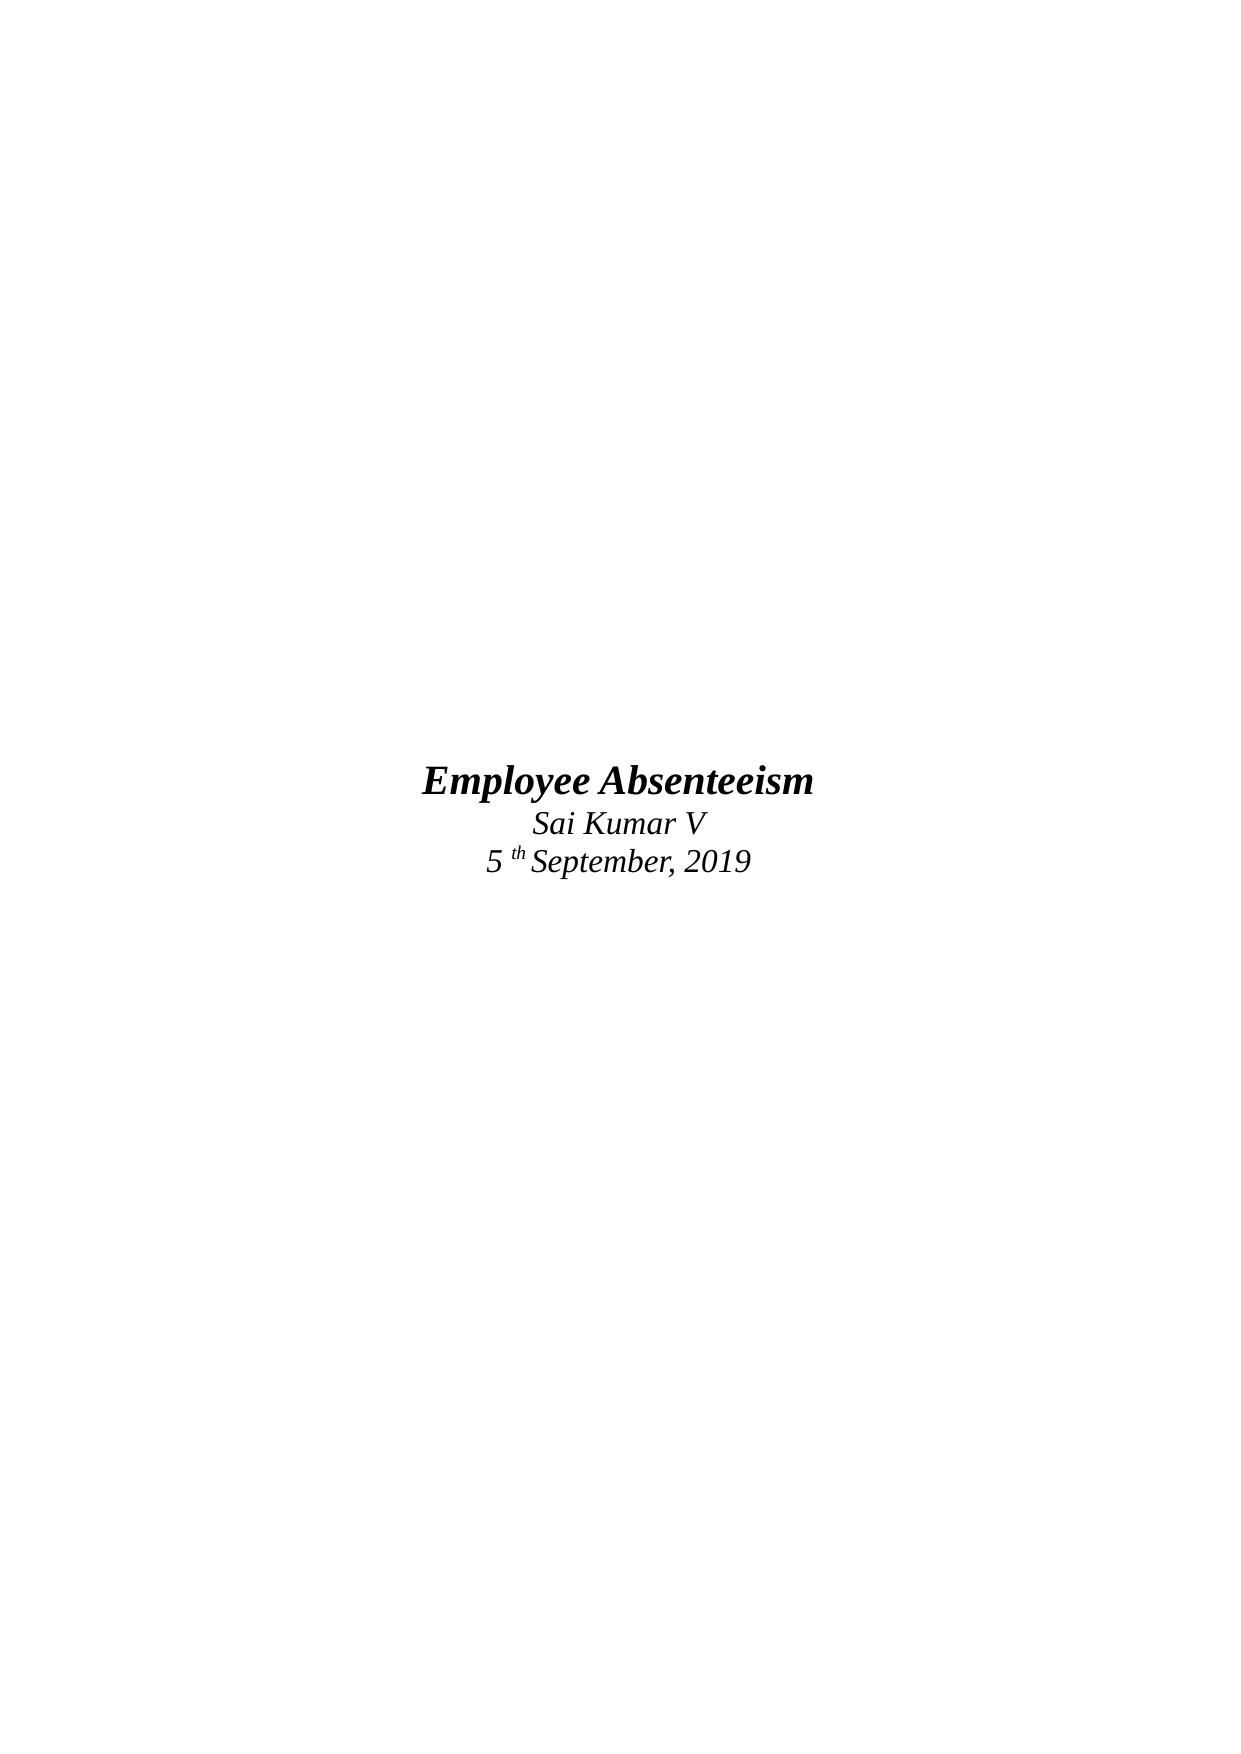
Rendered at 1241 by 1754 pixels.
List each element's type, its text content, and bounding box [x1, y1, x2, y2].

text Employee Absenteeism [118, 755, 1122, 803]
text 5 th September, 2019 [118, 842, 1122, 880]
text Sai Kumar V [118, 803, 1122, 842]
